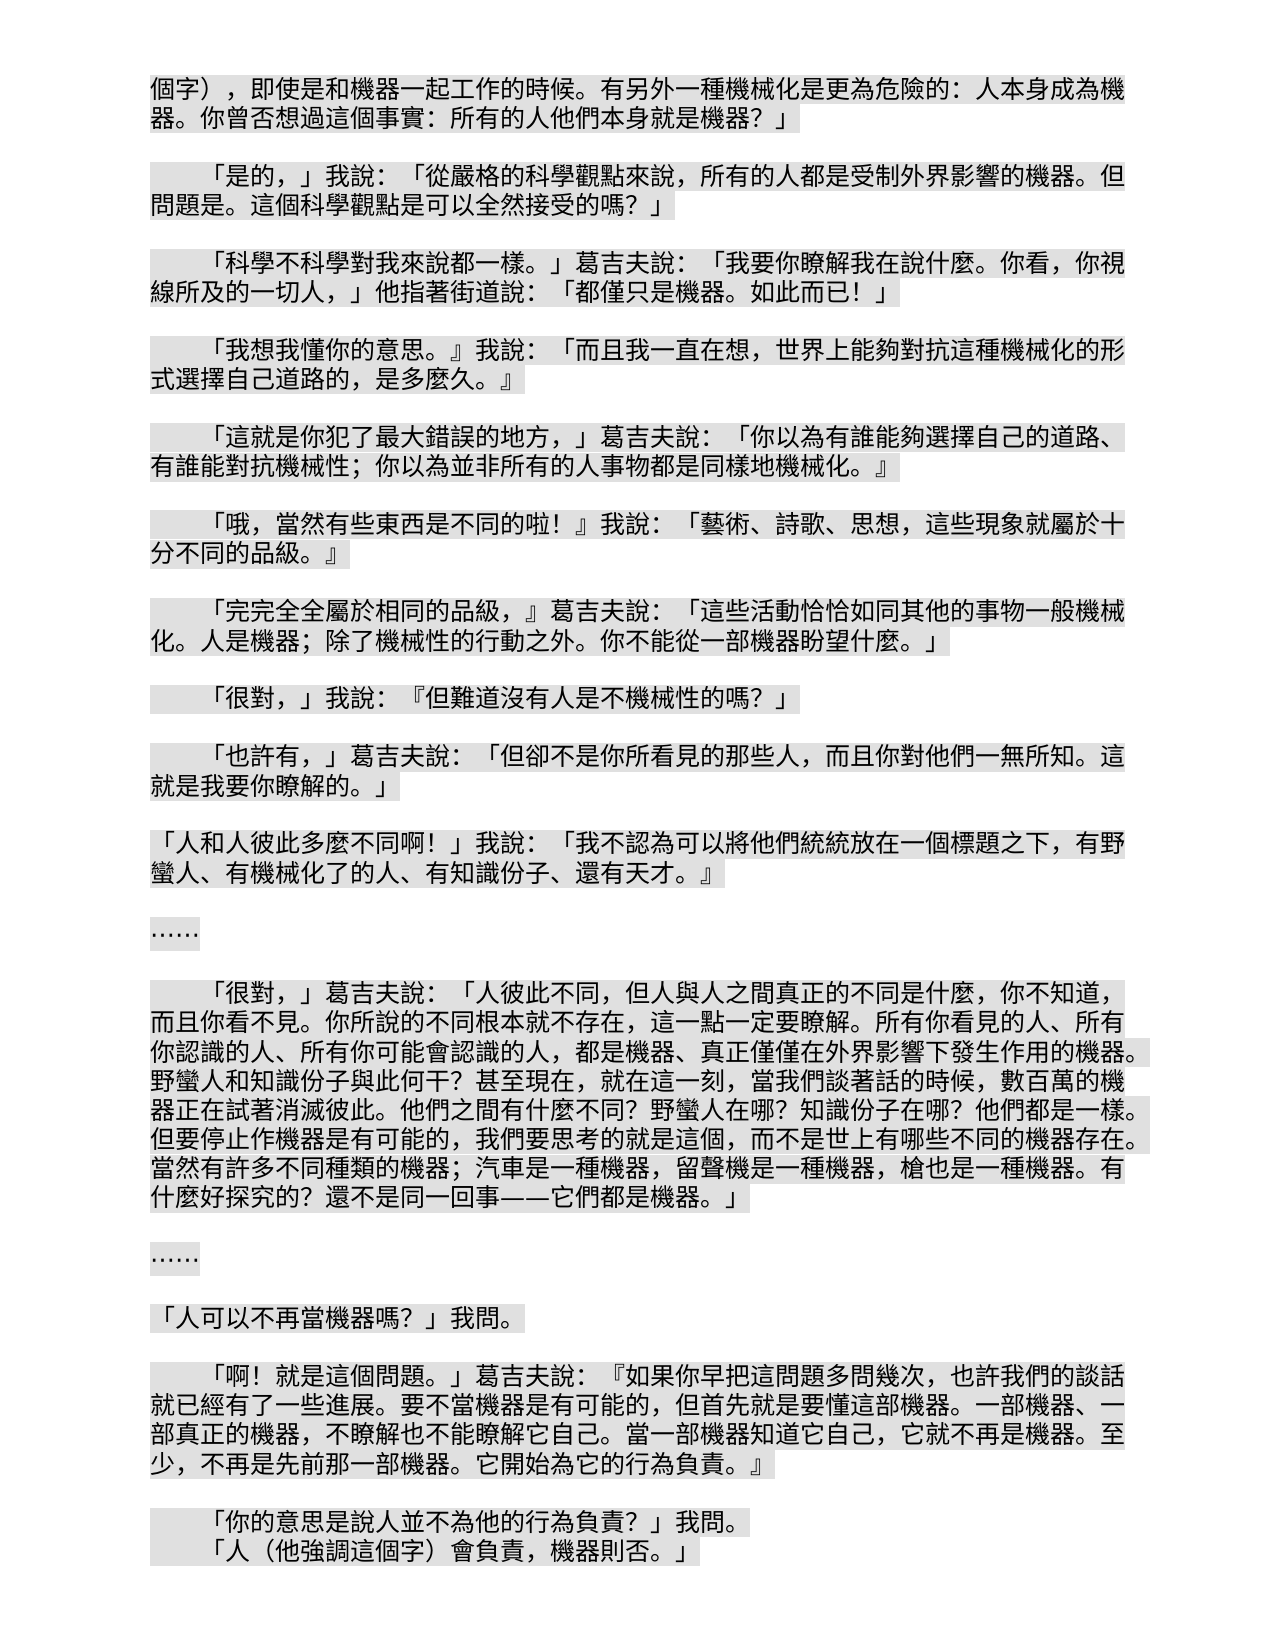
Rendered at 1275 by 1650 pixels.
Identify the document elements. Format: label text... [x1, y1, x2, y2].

text 葛吉夫與學生的對話（以學生鄔斯賓斯基的記憶寫下的） 我們的出發點是：人不認識自己、人不是人。（他強調這幾個字。也就是說，他並沒有成為他所應該成為的。因此之故，他不能定下任何合約，或承擔任何責任。他不能對未來作任何決定。今天他是一個人，明天他是另一個人。他無法受我們拘束⋯⋯） 「就拿一件事來打比方吧。可能會有一種情況發生，當然，不是在一開始的時候，而是稍後—一個人或許必須將他所學到的東西保守秘密，即使只是一段時期。但是一個不認識自己的人有可能守密嗎？當然他可以答應這麼做，但是他做得到嗎？因為他不是一個，在他裏面有許多人。 「他裏面的一個人答應了並相信他想要守密，但明天，他裏面的另一個人就會告訴他的太太，或在喝了一瓶酒之後告訴一個朋友，或在一個聰明人的盤問下不知不覺地將事情和盤托出。他還有可能放催眠，或不其然地被大喝一聲而受到驚嚇，然後他就會做出任何你要他做的事。他能夠承擔什麼樣的責任呢？不。我們不會跟這樣的人認真地談麼。一個人想要能夠守密，必須認識自己，而且他必須存在。所有的人都還離這個狀態很遠。」 ⋯⋯ 「人們正在轉變為機器。」我說。「無疑地他們有時候真的成為完美的機器，但我不相信他們能夠思考。如果他們嘗試去思考，他們就不會是那麼好的機器。」 「是的。」葛吉夫說：「那是真的，但也只有部份是真的。首先得要問一個問題：他們用哪個腦來工作。如果他們使用適當的腦，那他們置身於機器中工作，甚或將思考得更好。但，再強調一次，條件是他們必須以適當的腦思考。」 我不瞭解葛吉夫所謂『適當的腦』是指什麼，直到很久之後才瞭解。 「第一，」他繼續說：「你談到的機械化一點也不危險．一個人可以是人（他強調這個字），即使是和機器一起工作的時候。有另外一種機械化是更為危險的：人本身成為機器。你曾否想過這個事實：所有的人他們本身就是機器？」 「是的，」我說：「從嚴格的科學觀點來說，所有的人都是受制外界影響的機器。但問題是。這個科學觀點是可以全然接受的嗎？」 「科學不科學對我來說都一樣。」葛吉夫說：「我要你瞭解我在說什麼。你看，你視線所及的一切人，」他指著街道說：「都僅只是機器。如此而已！」 「我想我懂你的意思。』我說：「而且我一直在想，世界上能夠對抗這種機械化的形式選擇自己道路的，是多麼久。』 「這就是你犯了最大錯誤的地方，」葛吉夫說：「你以為有誰能夠選擇自己的道路、有誰能對抗機械性；你以為並非所有的人事物都是同樣地機械化。』 「哦，當然有些東西是不同的啦！』我說：「藝術、詩歌、思想，這些現象就屬於十分不同的品級。』 「完完全全屬於相同的品級，』葛吉夫說：「這些活動恰恰如同其他的事物一般機械化。人是機器；除了機械性的行動之外。你不能從一部機器盼望什麼。」 「很對，」我說：『但難道沒有人是不機械性的嗎？」 「也許有，」葛吉夫說：「但卻不是你所看見的那些人，而且你對他們一無所知。這就是我要你瞭解的。」 「人和人彼此多麼不同啊！」我說：「我不認為可以將他們統統放在一個標題之下，有野蠻人、有機械化了的人、有知識份子、還有天才。』 ⋯⋯ 「很對，」葛吉夫說：「人彼此不同，但人與人之間真正的不同是什麼，你不知道，而且你看不見。你所說的不同根本就不存在，這一點一定要瞭解。所有你看見的人、所有你認識的人、所有你可能會認識的人，都是機器、真正僅僅在外界影響下發生作用的機器。野蠻人和知識份子與此何干？甚至現在，就在這一刻，當我們談著話的時候，數百萬的機器正在試著消滅彼此。他們之間有什麼不同？野蠻人在哪？知識份子在哪？他們都是一樣。但要停止作機器是有可能的，我們要思考的就是這個，而不是世上有哪些不同的機器存在。當然有許多不同種類的機器；汽車是一種機器，留聲機是一種機器，槍也是一種機器。有什麼好探究的？還不是同一回事——它們都是機器。」 ⋯⋯ 「人可以不再當機器嗎？」我問。 「啊！就是這個問題。」葛吉夫說：『如果你早把這問題多問幾次，也許我們的談話就已經有了一些進展。要不當機器是有可能的，但首先就是要懂這部機器。一部機器、一部真正的機器，不瞭解也不能瞭解它自己。當一部機器知道它自己，它就不再是機器。至少，不再是先前那一部機器。它開始為它的行為負責。』 「你的意思是說人並不為他的行為負責？」我問。 「人（他強調這個字）會負責，機器則否。」 ⋯⋯ 「然而人必須學習說真話，這一點也會讓你覺得奇怪。你不明白人必須學習才會說真話，你會覺得似乎希望說真話或決定說真話，就足夠了。我告訴你，人們比較少故意說謊；在大部分情況下他們以為他們說的是真話。然而他們卻說謊說個不停，不管在他們想說謊的時候，還是在他們想說真話的時候．他們一直說說，對自己也對別人。因此，沒有人曾經瞭解自己或別人。 「想想看，如果人們能夠互相瞭解，還會有這樣的傾軋、這樣的誤解嗎？還會如此仇視另一人的觀點和意見嗎？但他們不能彼此瞭解，因為他們不能停止說謊。說真話是世界上最困難的事，為了說真話，人必須花很長的時間學習很多東西。單是希望是不夠的，為了說真話，人必須知道什麼是真話、什麼是謊言。而且第一步必須知道自己裏面的謊言——這一點沒有人想要知道。」 到了1915年11月初，我已掌握了葛吉夫的體系中關於人的一些基本要點。 第一點，他著重在人內在的缺乏統一性。 「那是個極大的錯誤，」他說：「認為人一直是同一個人。一個人不可能長久維持同一人，他會持續不斷改變，即使只有半小時他也很少能維持同一個人。我們認為如果一個名叫伊凡的人就會一直是伊凡，完全不是這樣，現在他是伊凡，在下一分鐘他是彼德，再過一分鐘之後他是尼可拉斯、塞吉斯、馬修、或西蒙，但你們全都認為他是伊凡。你們都知道伊凡不會做某件事，比如他不會說謊，然後你們發現他說了一件謊言而非常驚訝他竟然會這麽說。這是真的，伊凡不會說謊；是尼可拉斯在說謊，當時機自行出現時尼可拉斯不得不說謊。你們會非常驚駭，當你們發覺竟然會有那麽多的伊凡與尼可拉斯等等住在一個人裏面。如果你們學會觀察他們就不需要去看電影了。」 「這和身體的各個部份與機能的意識有任何關係嗎？」這時我問他，「我瞭解這觀念也經常感覺到這些意識的真實性，我知道不只是各個機能，還有身體的每一個部份都有個別的功能，有個別的意識。右手有一個意識，左手有另一個，這是你的意思嗎？」 「不全然是，」葛吉夫說，「這些意識也存在，但比較起來它們是無害的，它們都知道自己的位置與工作，雙手知道它們必須工作；雙腳知道它們必須走路。但這些伊凡、彼德、以及尼可拉斯們並不一樣，他們都稱自己為『我』，也就是說，他們認為自己是主人而沒有一個想要認識其他人，他們每一個都做一個小時的哈裏發國王，不顧一切做他喜歡做的，隨後，其他人就得承擔後果。在他們之間毫無秩序可言，誰占上風誰就是主人，漠不關心地四面八方鞭打每一個人，但到了下一刻，另一位抓到了鞭子就反過來鞭打他，就這樣持續人的整個一生。想像有一個國家，在那裏每個人都可以當五分鐘的國王，在這五分鐘內他可以對整個王國為所欲為，這就是我們的生活。」 [150, 75, 1125, 1566]
